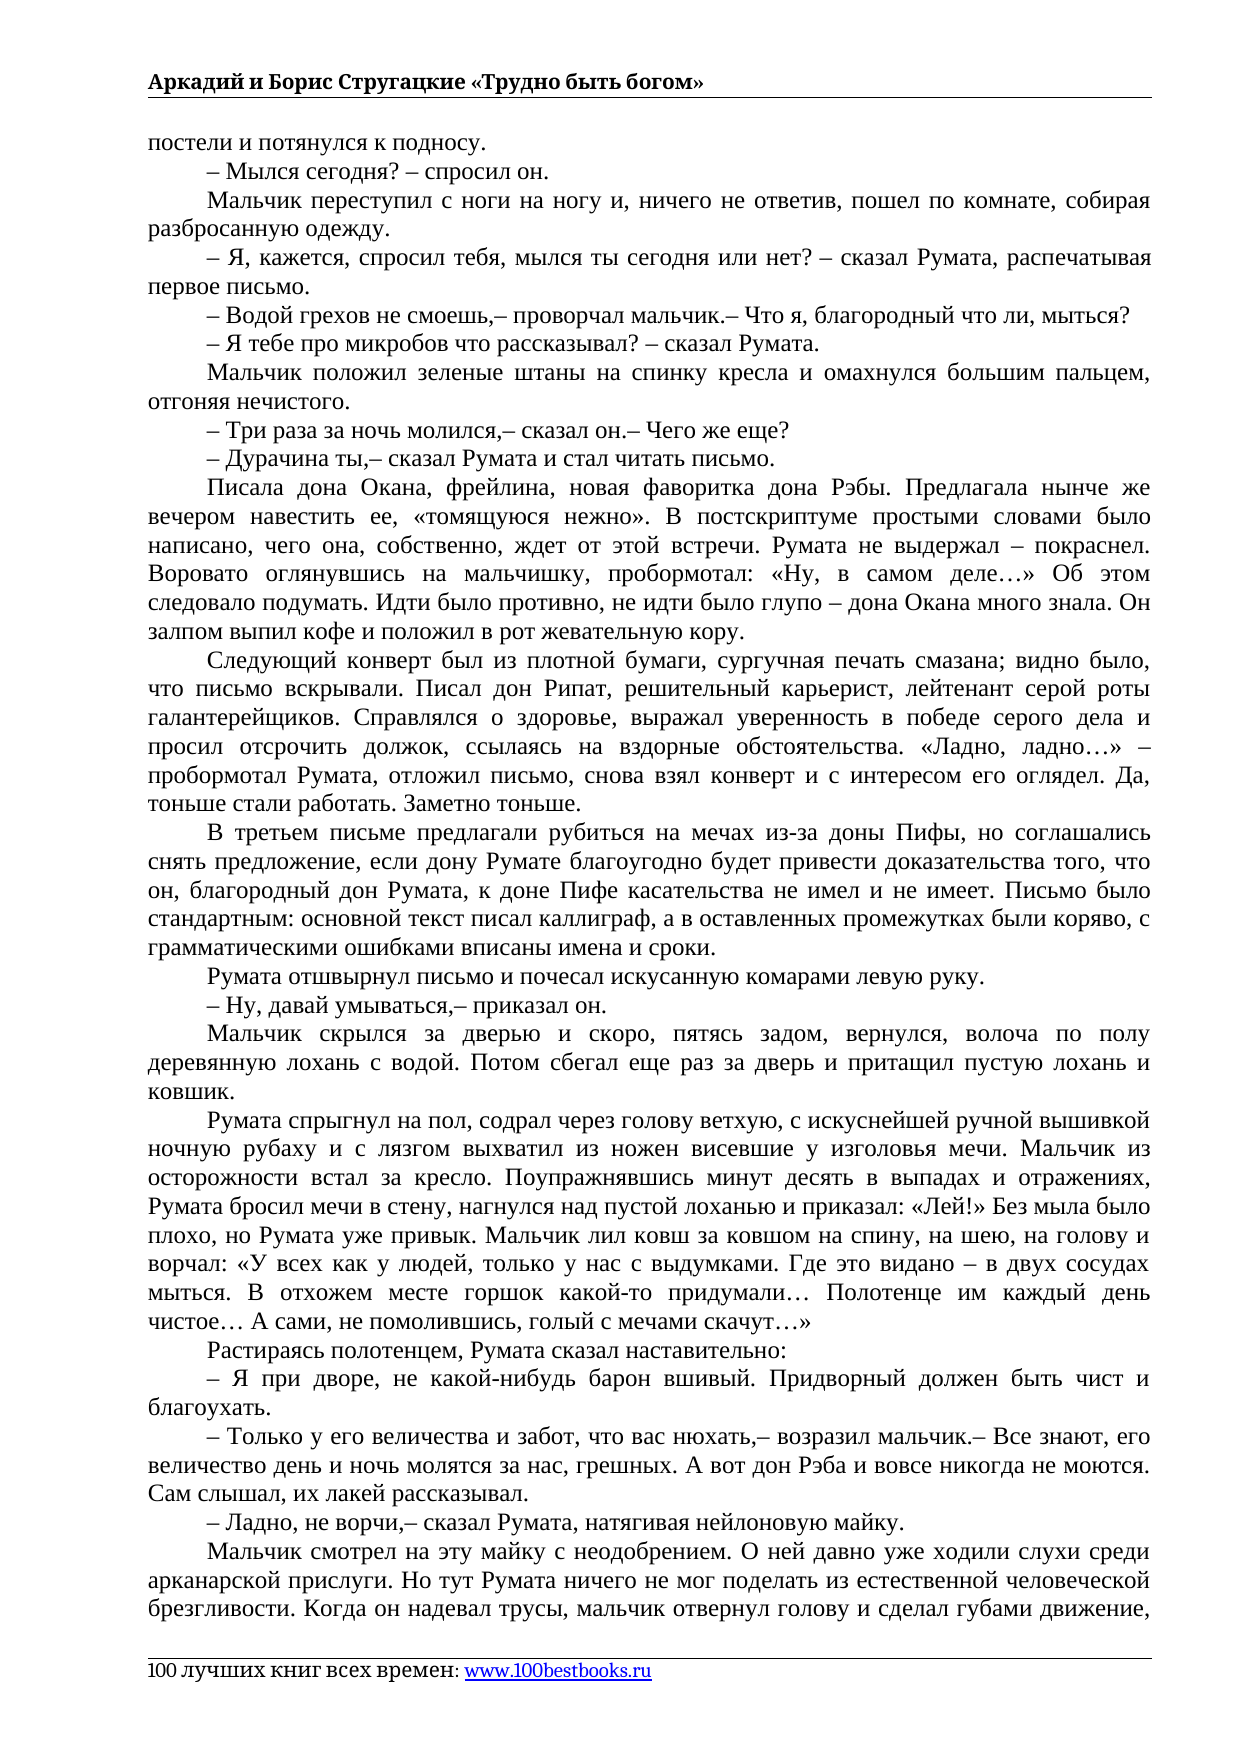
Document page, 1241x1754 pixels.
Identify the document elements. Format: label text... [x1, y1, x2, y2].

text – Мылся сегодня? – спросил он. [148, 156, 1152, 185]
text Румата отшвырнул письмо и почесал искусанную комарами левую руку. [148, 961, 1152, 990]
text Мальчик переступил с ноги на ногу и, ничего не ответив, пошел по комнате, собирая разбросанную одежду. [148, 185, 1152, 242]
text – Ладно, не ворчи,– сказал Румата, натягивая нейлоновую майку. [148, 1507, 1152, 1536]
text Мальчик положил зеленые штаны на спинку кресла и омахнулся большим пальцем, отгоняя нечистого. [148, 357, 1152, 415]
text Растираясь полотенцем, Румата сказал наставительно: [148, 1335, 1152, 1363]
text Мальчик скрылся за дверью и скоро, пятясь задом, вернулся, волоча по полу деревянную лохань с водой. Потом сбегал еще раз за дверь и притащил пустую лохань и ковшик. [148, 1018, 1152, 1105]
text – Водой грехов не смоешь,– проворчал мальчик.– Что я, благородный что ли, мыться? [148, 300, 1152, 328]
text – Я тебе про микробов что рассказывал? – сказал Румата. [148, 328, 1152, 357]
text Писала дона Окана, фрейлина, новая фаворитка дона Рэбы. Предлагала нынче же вечером навестить ее, «томящуюся нежно». В постскриптуме простыми словами было написано, чего она, собственно, ждет от этой встречи. Румата не выдержал – покраснел. Воровато оглянувшись на мальчишку, пробормотал: «Ну, в самом деле…» Об этом следовало подумать. Идти было противно, не идти было глупо – дона Окана много знала. Он залпом выпил кофе и положил в рот жевательную кору. [148, 472, 1152, 645]
text постели и потянулся к подносу. [148, 127, 1152, 156]
text – Только у его величества и забот, что вас нюхать,– возразил мальчик.– Все знают, его величество день и ночь молятся за нас, грешных. А вот дон Рэба и вовсе никогда не моются. Сам слышал, их лакей рассказывал. [148, 1421, 1152, 1507]
text – Дурачина ты,– сказал Румата и стал читать письмо. [148, 443, 1152, 472]
text – Я при дворе, не какой-нибудь барон вшивый. Придворный должен быть чист и благоухать. [148, 1363, 1152, 1421]
text – Три раза за ночь молился,– сказал он.– Чего же еще? [148, 415, 1152, 443]
text Мальчик смотрел на эту майку с неодобрением. О ней давно уже ходили слухи среди арканарской прислуги. Но тут Румата ничего не мог поделать из естественной человеческой брезгливости. Когда он надевал трусы, мальчик отвернул голову и сделал губами движение, [148, 1536, 1152, 1622]
text Румата спрыгнул на пол, содрал через голову ветхую, с искуснейшей ручной вышивкой ночную рубаху и с лязгом выхватил из ножен висевшие у изголовья мечи. Мальчик из осторожности встал за кресло. Поупражнявшись минут десять в выпадах и отражениях, Румата бросил мечи в стену, нагнулся над пустой лоханью и приказал: «Лей!» Без мыла было плохо, но Румата уже привык. Мальчик лил ковш за ковшом на спину, на шею, на голову и ворчал: «У всех как у людей, только у нас с выдумками. Где это видано – в двух сосудах мыться. В отхожем месте горшок какой-то придумали… Полотенце им каждый день чистое… А сами, не помолившись, голый с мечами скачут…» [148, 1105, 1152, 1335]
text – Ну, давай умываться,– приказал он. [148, 990, 1152, 1018]
text Следующий конверт был из плотной бумаги, сургучная печать смазана; видно было, что письмо вскрывали. Писал дон Рипат, решительный карьерист, лейтенант серой роты галантерейщиков. Справлялся о здоровье, выражал уверенность в победе серого дела и просил отсрочить должок, ссылаясь на вздорные обстоятельства. «Ладно, ладно…» – пробормотал Румата, отложил письмо, снова взял конверт и с интересом его оглядел. Да, тоньше стали работать. Заметно тоньше. [148, 645, 1152, 817]
text – Я, кажется, спросил тебя, мылся ты сегодня или нет? – сказал Румата, распечатывая первое письмо. [148, 242, 1152, 300]
text В третьем письме предлагали рубиться на мечах из-за доны Пифы, но соглашались снять предложение, если дону Румате благоугодно будет привести доказательства того, что он, благородный дон Румата, к доне Пифе касательства не имел и не имеет. Письмо было стандартным: основной текст писал каллиграф, а в оставленных промежутках были коряво, с грамматическими ошибками вписаны имена и сроки. [148, 817, 1152, 961]
